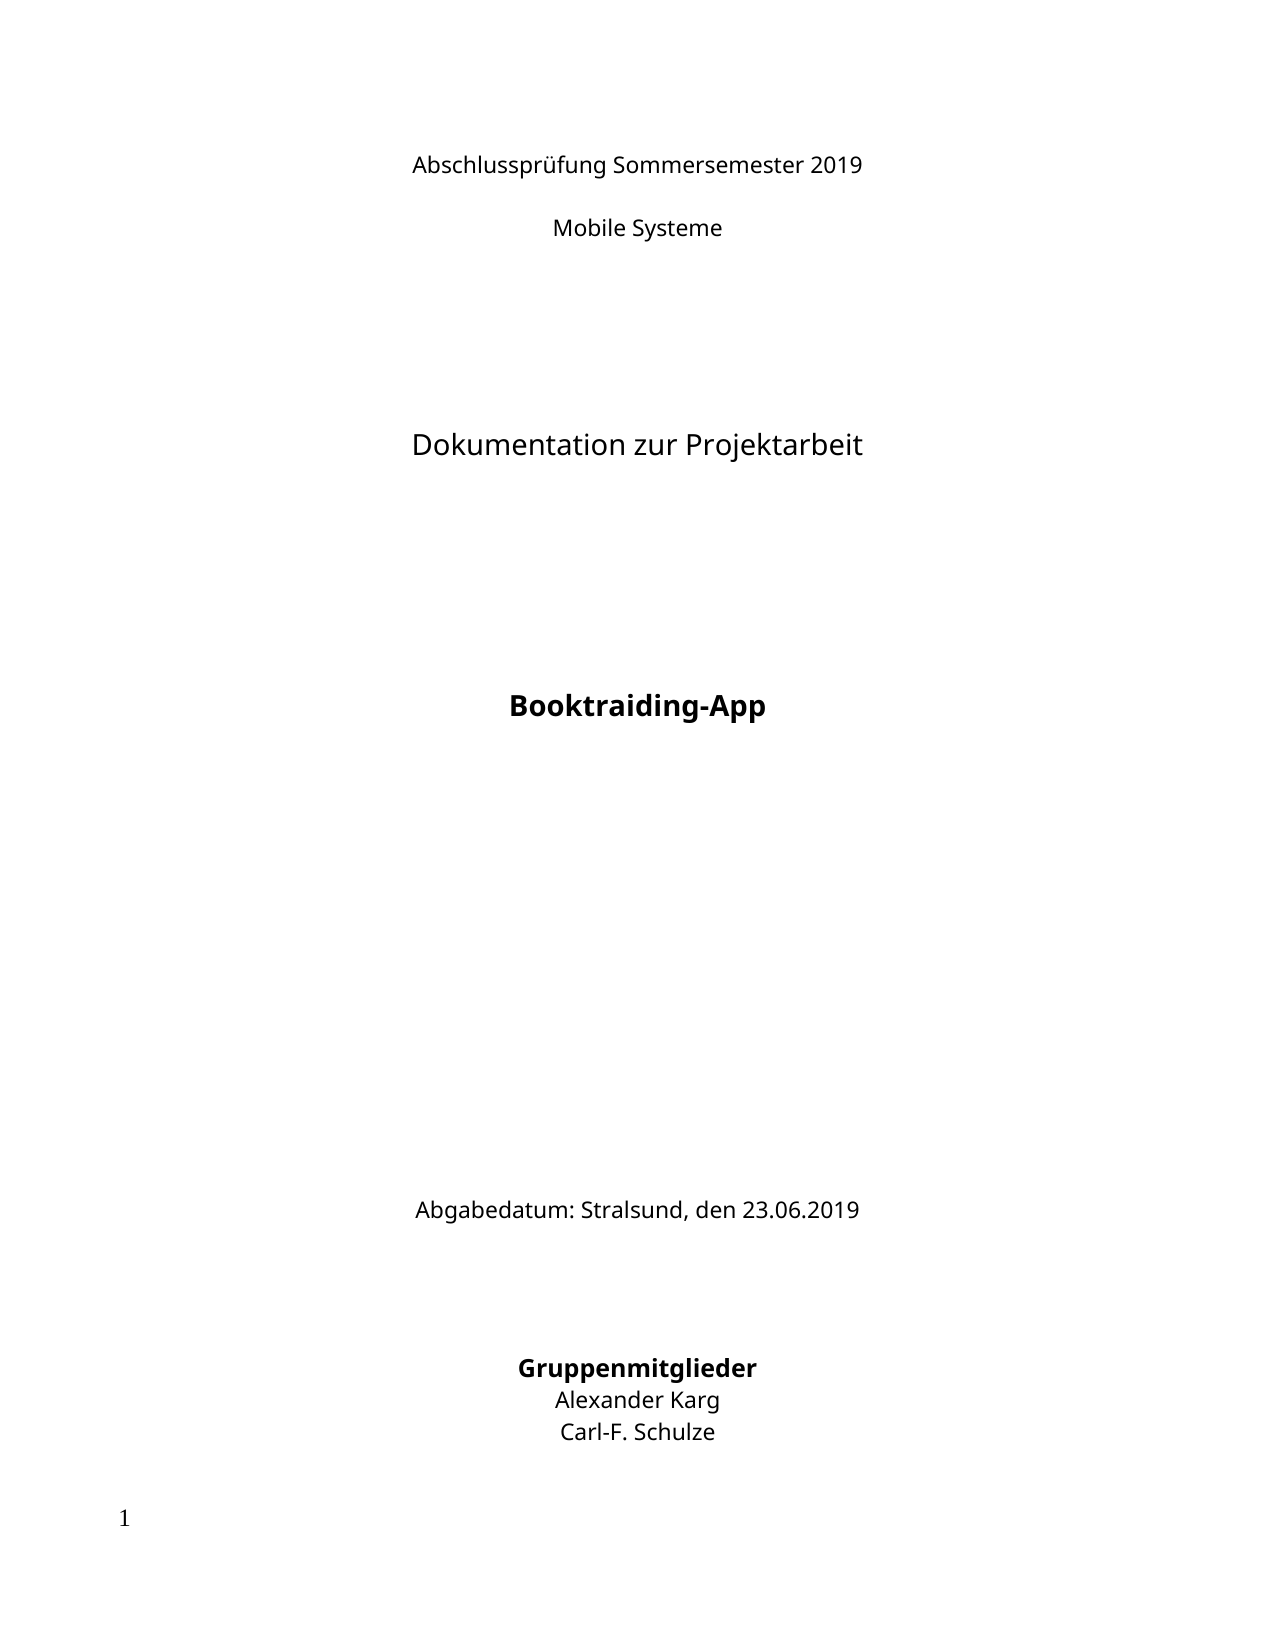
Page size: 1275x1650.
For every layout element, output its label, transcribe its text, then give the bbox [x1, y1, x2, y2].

text Gruppenmitglieder [118, 1350, 1157, 1384]
text Abgabedatum: Stralsund, den 23.06.2019 [118, 1194, 1157, 1225]
text Carl-F. Schulze [118, 1416, 1157, 1447]
text Alexander Karg [118, 1384, 1157, 1416]
text Abschlussprüfung Sommersemester 2019 [118, 149, 1157, 181]
text Dokumentation zur Projektarbeit [118, 425, 1157, 464]
text Mobile Systeme [118, 212, 1157, 243]
text Booktraiding-App [118, 686, 1157, 725]
